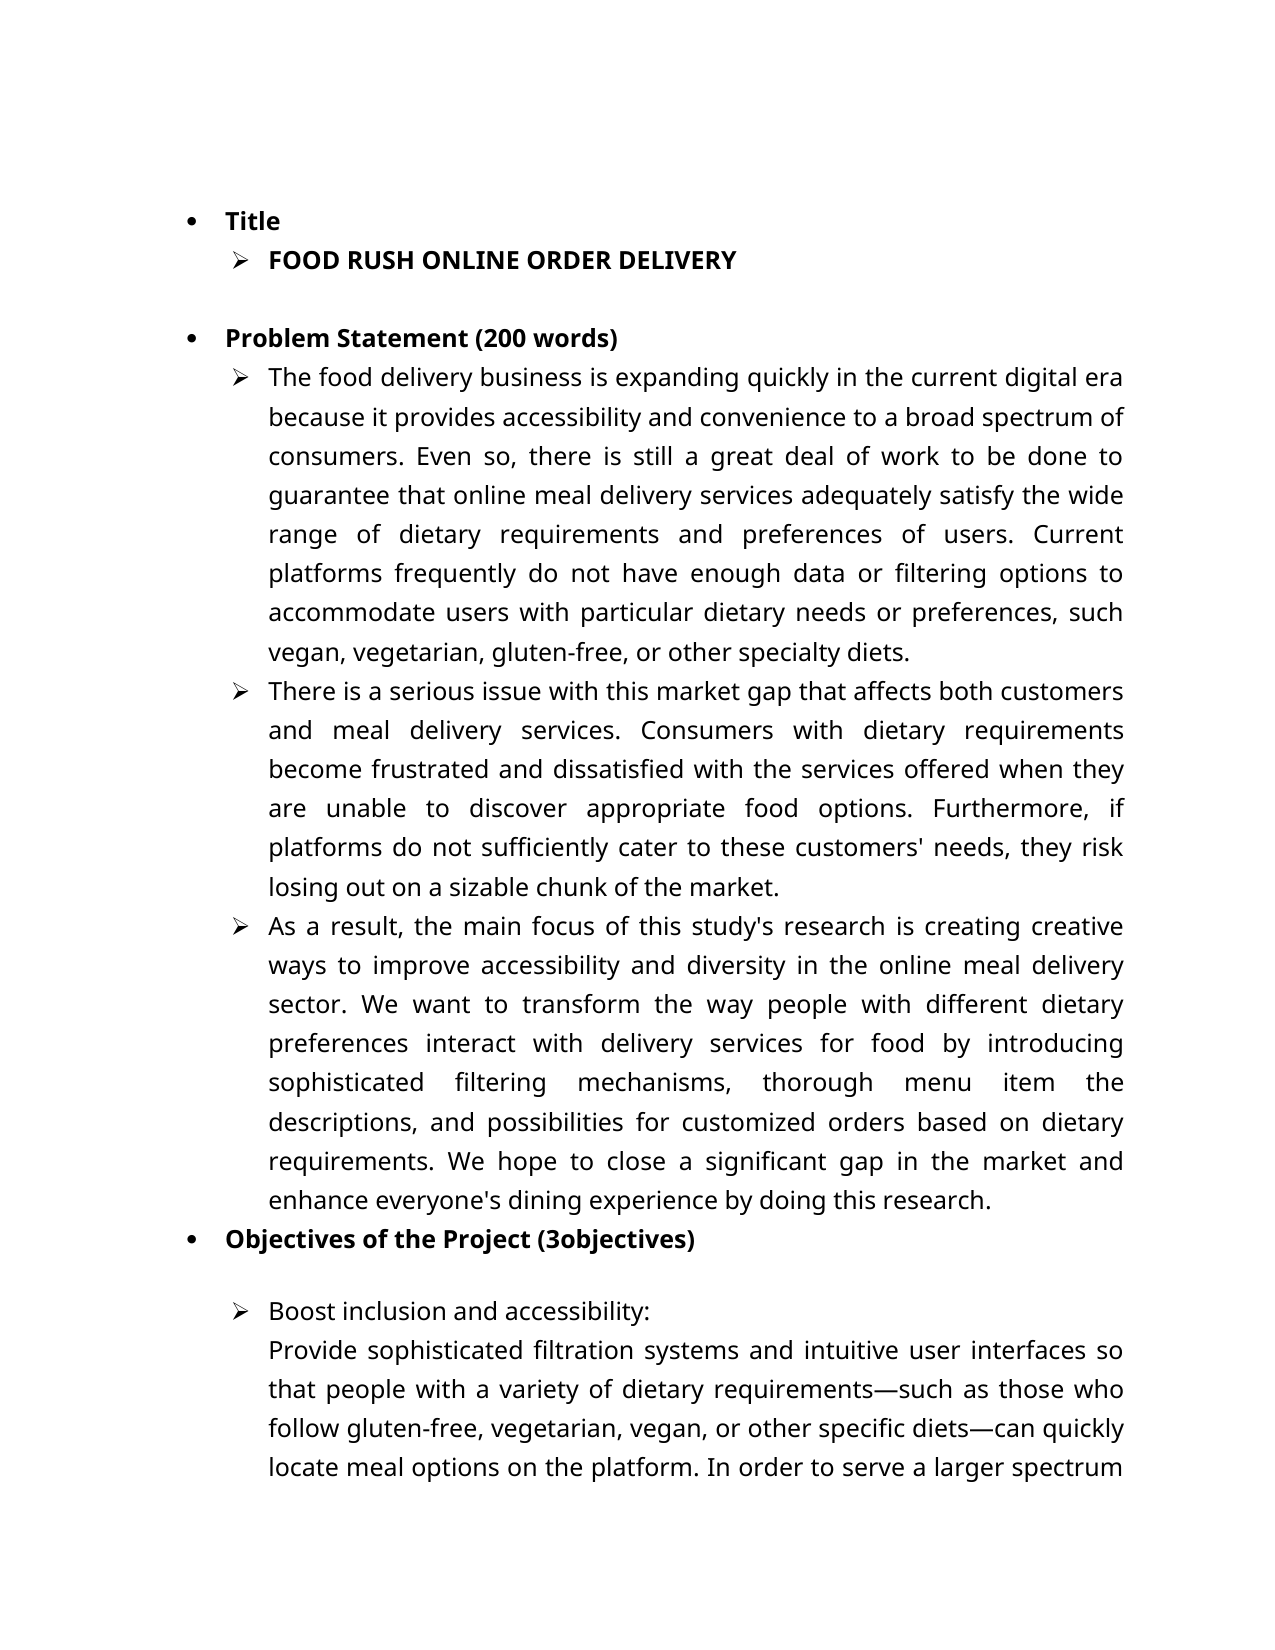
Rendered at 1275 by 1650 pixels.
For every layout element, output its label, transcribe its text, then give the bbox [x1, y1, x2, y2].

list The food delivery business is expanding quickly in the current digital era because it provides accessibility and convenience to a broad spectrum of consumers. Even so, there is still a great deal of work to be done to guarantee that online meal delivery services adequately satisfy the wide range of dietary requirements and preferences of users. Current platforms frequently do not have enough data or filtering options to accommodate users with particular dietary needs or preferences, such vegan, vegetarian, gluten-free, or other specialty diets. [231, 360, 1125, 668]
list Problem Statement (200 words) [187, 321, 1125, 355]
list Title [187, 203, 1125, 237]
list Provide sophisticated filtration systems and intuitive user interfaces so that people with a variety of dietary requirements—such as those who follow gluten-free, vegetarian, vegan, or other specific diets—can quickly locate meal options on the platform. In order to serve a larger spectrum [231, 1332, 1125, 1484]
list Boost inclusion and accessibility: [231, 1293, 1125, 1327]
list Objectives of the Project (3objectives) [187, 1222, 1125, 1256]
list As a result, the main focus of this study's research is creating creative ways to improve accessibility and diversity in the online meal delivery sector. We want to transform the way people with different dietary preferences interact with delivery services for food by introducing sophisticated filtering mechanisms, thorough menu item the descriptions, and possibilities for customized orders based on dietary requirements. We hope to close a significant gap in the market and enhance everyone's dining experience by doing this research. [231, 908, 1125, 1217]
list There is a serious issue with this market gap that affects both customers and meal delivery services. Consumers with dietary requirements become frustrated and dissatisfied with the services offered when they are unable to discover appropriate food options. Furthermore, if platforms do not sufficiently cater to these customers' needs, they risk losing out on a sizable chunk of the market. [231, 673, 1125, 903]
list FOOD RUSH ONLINE ORDER DELIVERY [231, 243, 1125, 277]
